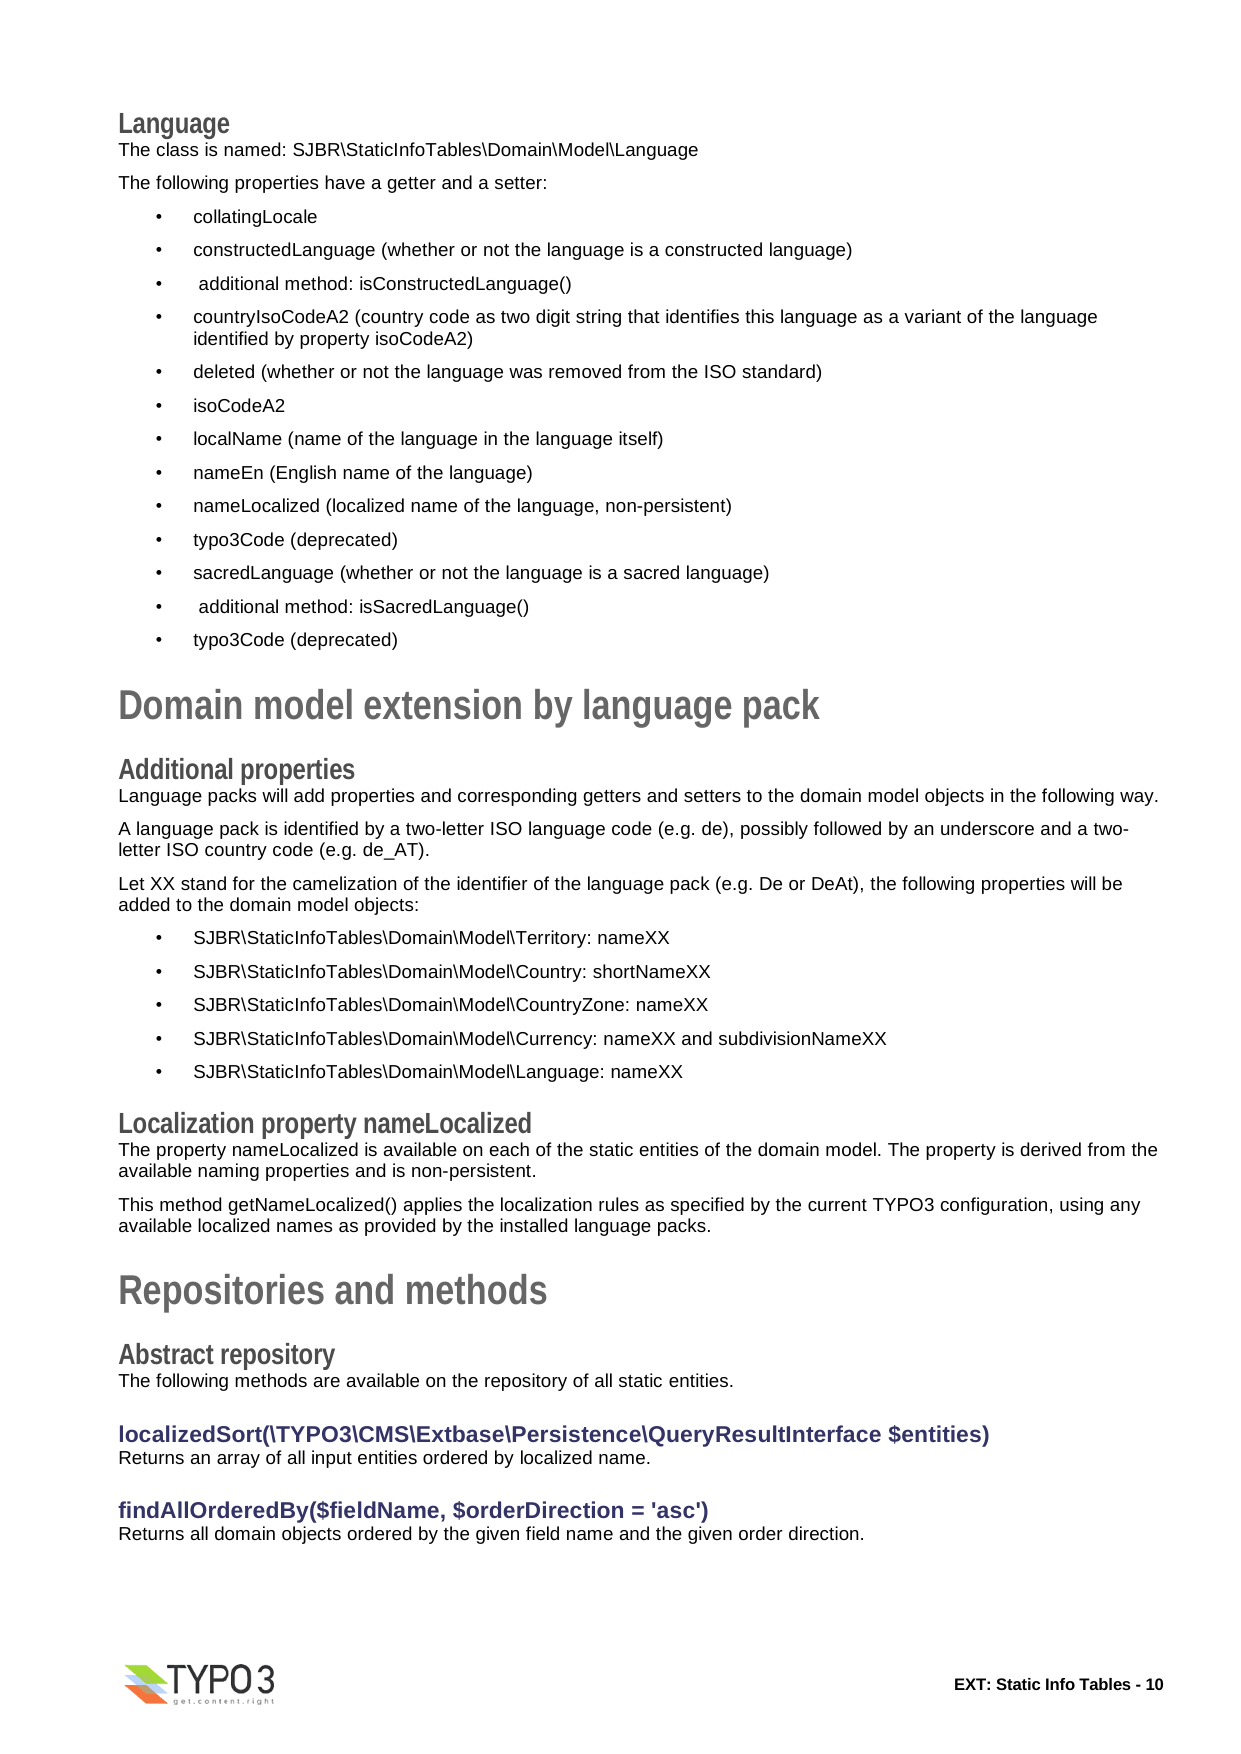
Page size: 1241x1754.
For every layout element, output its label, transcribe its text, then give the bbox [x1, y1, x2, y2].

text Returns an array of all input entities ordered by localized name. [118, 1447, 1163, 1468]
text The following methods are available on the repository of all static entities. [118, 1371, 1163, 1392]
subtitle Repositories and methods [118, 1266, 1163, 1314]
text This method getNameLocalized() applies the localization rules as specified by the current TYPO3 configuration, using any available localized names as provided by the installed language packs. [118, 1194, 1163, 1236]
subtitle Localization property nameLocalized [118, 1107, 1163, 1140]
list additional method: isSacredLanguage() [156, 596, 1163, 617]
subtitle Domain model extension by language pack [118, 680, 1163, 728]
list SJBR\StaticInfoTables\Domain\Model\Language: nameXX [156, 1062, 1163, 1083]
list deleted (whether or not the language was removed from the ISO standard) [156, 362, 1163, 383]
list SJBR\StaticInfoTables\Domain\Model\Country: shortNameXX [156, 961, 1163, 982]
text The class is named: SJBR\StaticInfoTables\Domain\Model\Language [118, 139, 1163, 160]
list sacredLanguage (whether or not the language is a sacred language) [156, 563, 1163, 584]
text Let XX stand for the camelization of the identifier of the language pack (e.g. De or DeAt), the following properties will be added to the domain model objects: [118, 873, 1163, 915]
list constructedLanguage (whether or not the language is a constructed language) [156, 240, 1163, 261]
text Language packs will add properties and corresponding getters and setters to the domain model objects in the following way. [118, 785, 1163, 806]
list countryIsoCodeA2 (country code as two digit string that identifies this language as a variant of the language identified by property isoCodeA2) [156, 307, 1163, 349]
text A language pack is identified by a two-letter ISO language code (e.g. de), possibly followed by an underscore and a two-letter ISO country code (e.g. de_AT). [118, 819, 1163, 861]
list collatingLocale [156, 206, 1163, 227]
subtitle Additional properties [118, 752, 1163, 785]
list nameLocalized (localized name of the language, non-persistent) [156, 496, 1163, 517]
subtitle Language [118, 106, 1163, 139]
text The following properties have a getter and a setter: [118, 173, 1163, 194]
subtitle Abstract repository [118, 1337, 1163, 1371]
list typo3Code (deprecated) [156, 529, 1163, 550]
text Returns all domain objects ordered by the given field name and the given order direction. [118, 1524, 1163, 1545]
picture [119, 1659, 280, 1710]
list SJBR\StaticInfoTables\Domain\Model\CountryZone: nameXX [156, 995, 1163, 1016]
list isoCodeA2 [156, 395, 1163, 416]
list typo3Code (deprecated) [156, 630, 1163, 651]
subtitle findAllOrderedBy($fieldName, $orderDirection = 'asc') [118, 1498, 1163, 1524]
subtitle localizedSort(\TYPO3\CMS\Extbase\Persistence\QueryResultInterface $entities) [118, 1421, 1163, 1447]
list SJBR\StaticInfoTables\Domain\Model\Currency: nameXX and subdivisionNameXX [156, 1028, 1163, 1049]
list additional method: isConstructedLanguage() [156, 273, 1163, 294]
list SJBR\StaticInfoTables\Domain\Model\Territory: nameXX [156, 928, 1163, 949]
list localName (name of the language in the language itself) [156, 429, 1163, 450]
text The property nameLocalized is available on each of the static entities of the domain model. The property is derived from the available naming properties and is non-persistent. [118, 1140, 1163, 1182]
list nameEn (English name of the language) [156, 462, 1163, 483]
